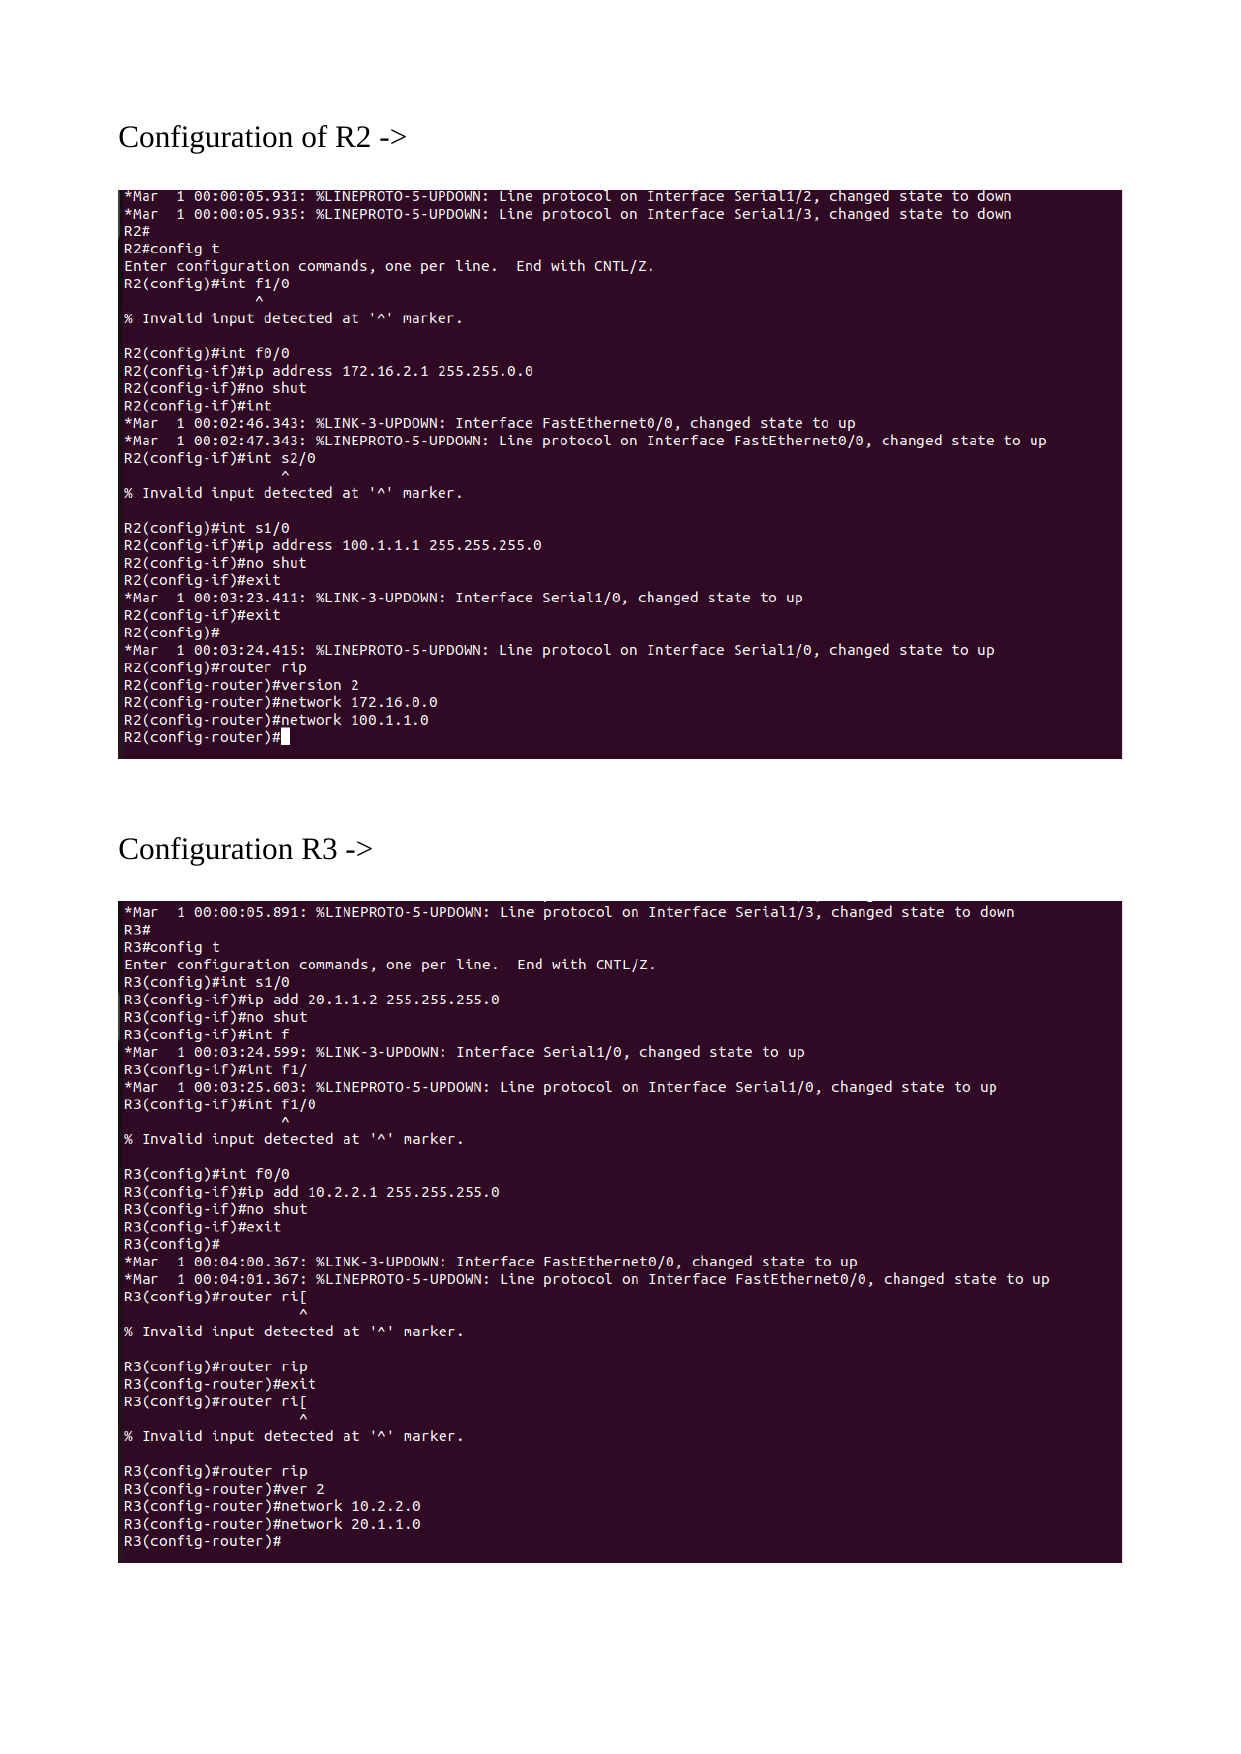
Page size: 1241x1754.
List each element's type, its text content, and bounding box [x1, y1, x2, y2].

text Configuration R3 -> [118, 830, 1122, 901]
picture [118, 901, 1123, 1563]
text Configuration of R2 -> [118, 118, 1122, 154]
picture [118, 190, 1123, 759]
